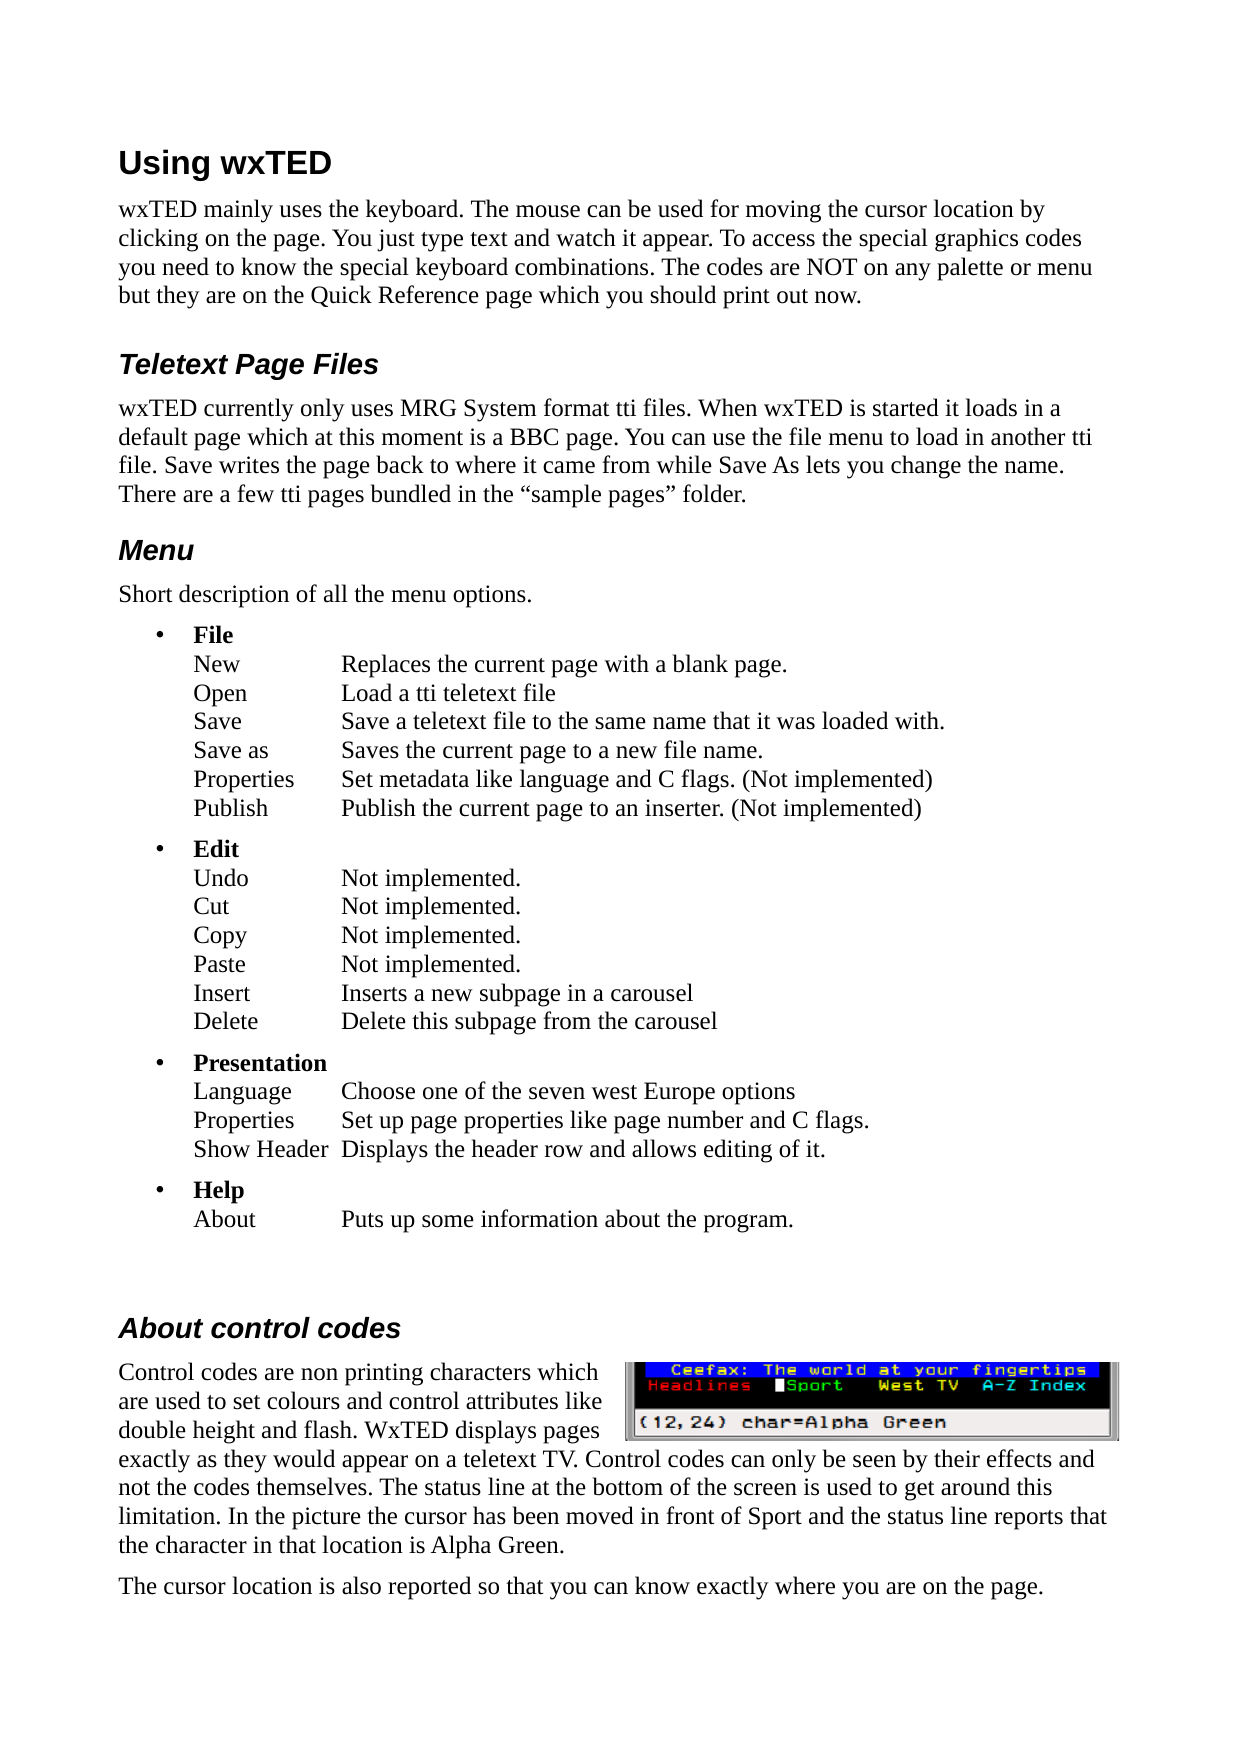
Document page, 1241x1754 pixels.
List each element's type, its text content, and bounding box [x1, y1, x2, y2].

list Edit Undo Not implemented. Cut Not implemented. Copy Not implemented. Paste Not implemented. Insert Inserts a new subpage in a carousel Delete Delete this subpage from the carousel [156, 834, 1122, 1035]
subtitle About control codes [118, 1311, 1122, 1345]
text wxTED currently only uses MRG System format tti files. When wxTED is started it loads in a default page which at this moment is a BBC page. You can use the file menu to load in another tti file. Save writes the page back to where it came from while Save As lets you change the name. There are a few tti pages bundled in the “sample pages” folder. [118, 393, 1122, 508]
list File New Replaces the current page with a blank page. Open Load a tti teletext file Save Save a teletext file to the same name that it was loaded with. Save as Saves the current page to a new file name. Properties Set metadata like language and C flags. (Not implemented) Publish Publish the current page to an inserter. (Not implemented) [156, 620, 1122, 821]
list Help About Puts up some information about the program. [156, 1175, 1122, 1233]
subtitle Using wxTED [118, 143, 1122, 182]
subtitle Menu [118, 533, 1122, 566]
text wxTED mainly uses the keyboard. The mouse can be used for moving the cursor location by clicking on the page. You just type text and watch it appear. To access the special graphics codes you need to know the special keyboard combinations. The codes are NOT on any palette or menu but they are on the Quick Reference page which you should print out now. [118, 194, 1122, 309]
subtitle Teletext Page Files [118, 347, 1122, 380]
list Presentation Language Choose one of the seven west Europe options Properties Set up page properties like page number and C flags. Show Header Displays the header row and allows editing of it. [156, 1048, 1122, 1163]
picture [625, 1362, 1120, 1441]
text Control codes are non printing characters which are used to set colours and control attributes like double height and flash. WxTED displays pages exactly as they would appear on a teletext TV. Control codes can only be seen by their effects and not the codes themselves. The status line at the bottom of the screen is used to get around this limitation. In the picture the cursor has been moved in front of Sport and the status line reports that the character in that location is Alpha Green. [118, 1357, 1122, 1559]
text Short description of all the menu options. [118, 579, 1122, 608]
text The cursor location is also reported so that you can know exactly where you are on the page. [118, 1571, 1122, 1600]
